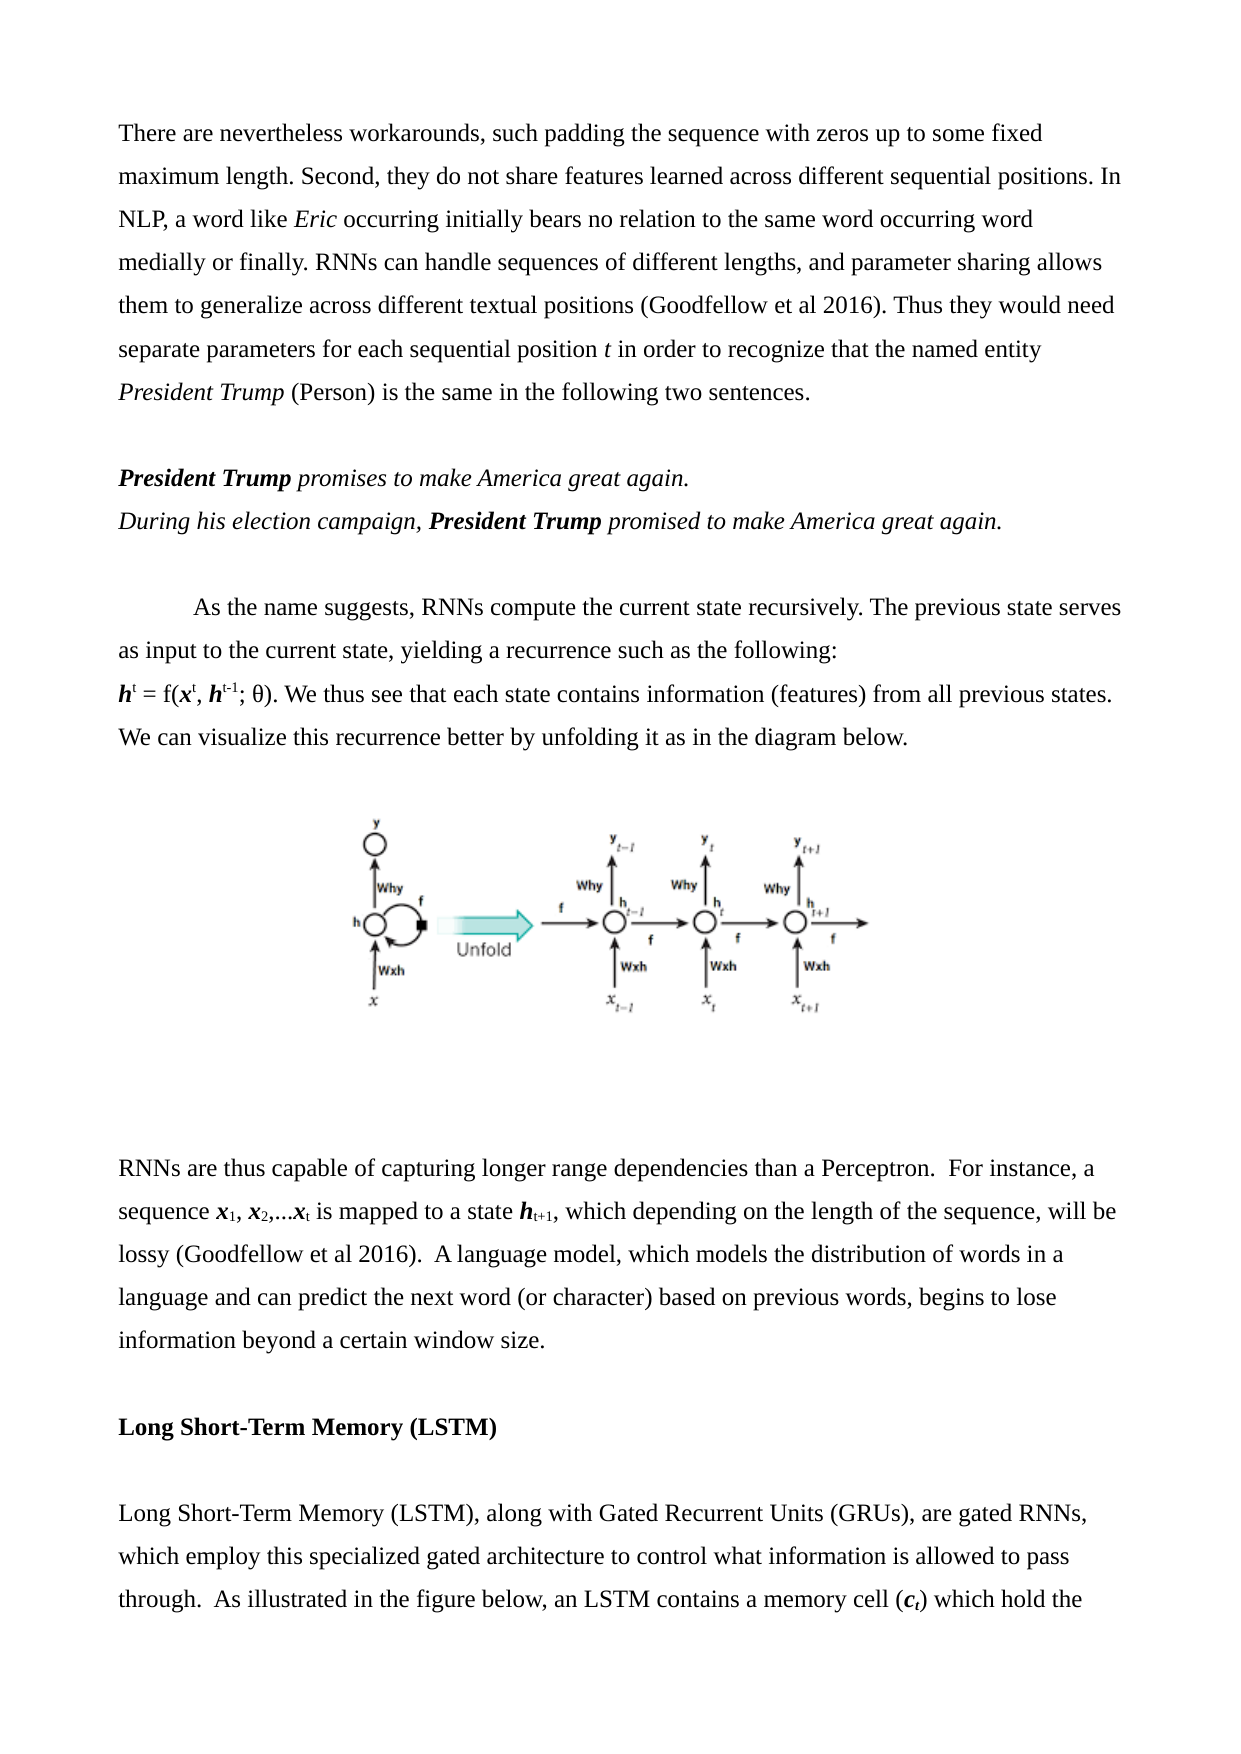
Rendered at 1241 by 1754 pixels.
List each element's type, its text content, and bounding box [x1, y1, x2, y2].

text President Trump promises to make America great again. [118, 463, 1122, 492]
text During his election campaign, President Trump promised to make America great again. [118, 506, 1122, 535]
text RNNs are thus capable of capturing longer range dependencies than a Perceptron. For instance, a sequence x1, x2,...xt is mapped to a state ht+1, which depending on the length of the sequence, will be lossy (Goodfellow et al 2016). A language model, which models the distribution of words in a language and can predict the next word (or character) based on previous words, begins to lose information beyond a certain window size. [118, 1153, 1122, 1354]
text Long Short-Term Memory (LSTM) [118, 1412, 1122, 1441]
text There are nevertheless workarounds, such padding the sequence with zeros up to some fixed maximum length. Second, they do not share features learned across different sequential positions. In NLP, a word like Eric occurring initially bears no relation to the same word occurring word medially or finally. RNNs can handle sequences of different lengths, and parameter sharing allows them to generalize across different textual positions (Goodfellow et al 2016). Thus they would need separate parameters for each sequential position t in order to recognize that the named entity President Trump (Person) is the same in the following two sentences. [118, 118, 1122, 406]
text As the name suggests, RNNs compute the current state recursively. The previous state serves as input to the current state, yielding a recurrence such as the following: [118, 592, 1122, 664]
text ht = f(xt, ht-1; θ). We thus see that each state contains information (features) from all previous states. We can visualize this recurrence better by unfolding it as in the diagram below. [118, 679, 1122, 751]
picture [345, 808, 895, 1032]
text Long Short-Term Memory (LSTM), along with Gated Recurrent Units (GRUs), are gated RNNs, which employ this specialized gated architecture to control what information is allowed to pass through. As illustrated in the figure below, an LSTM contains a memory cell (ct) which hold the [118, 1498, 1122, 1613]
